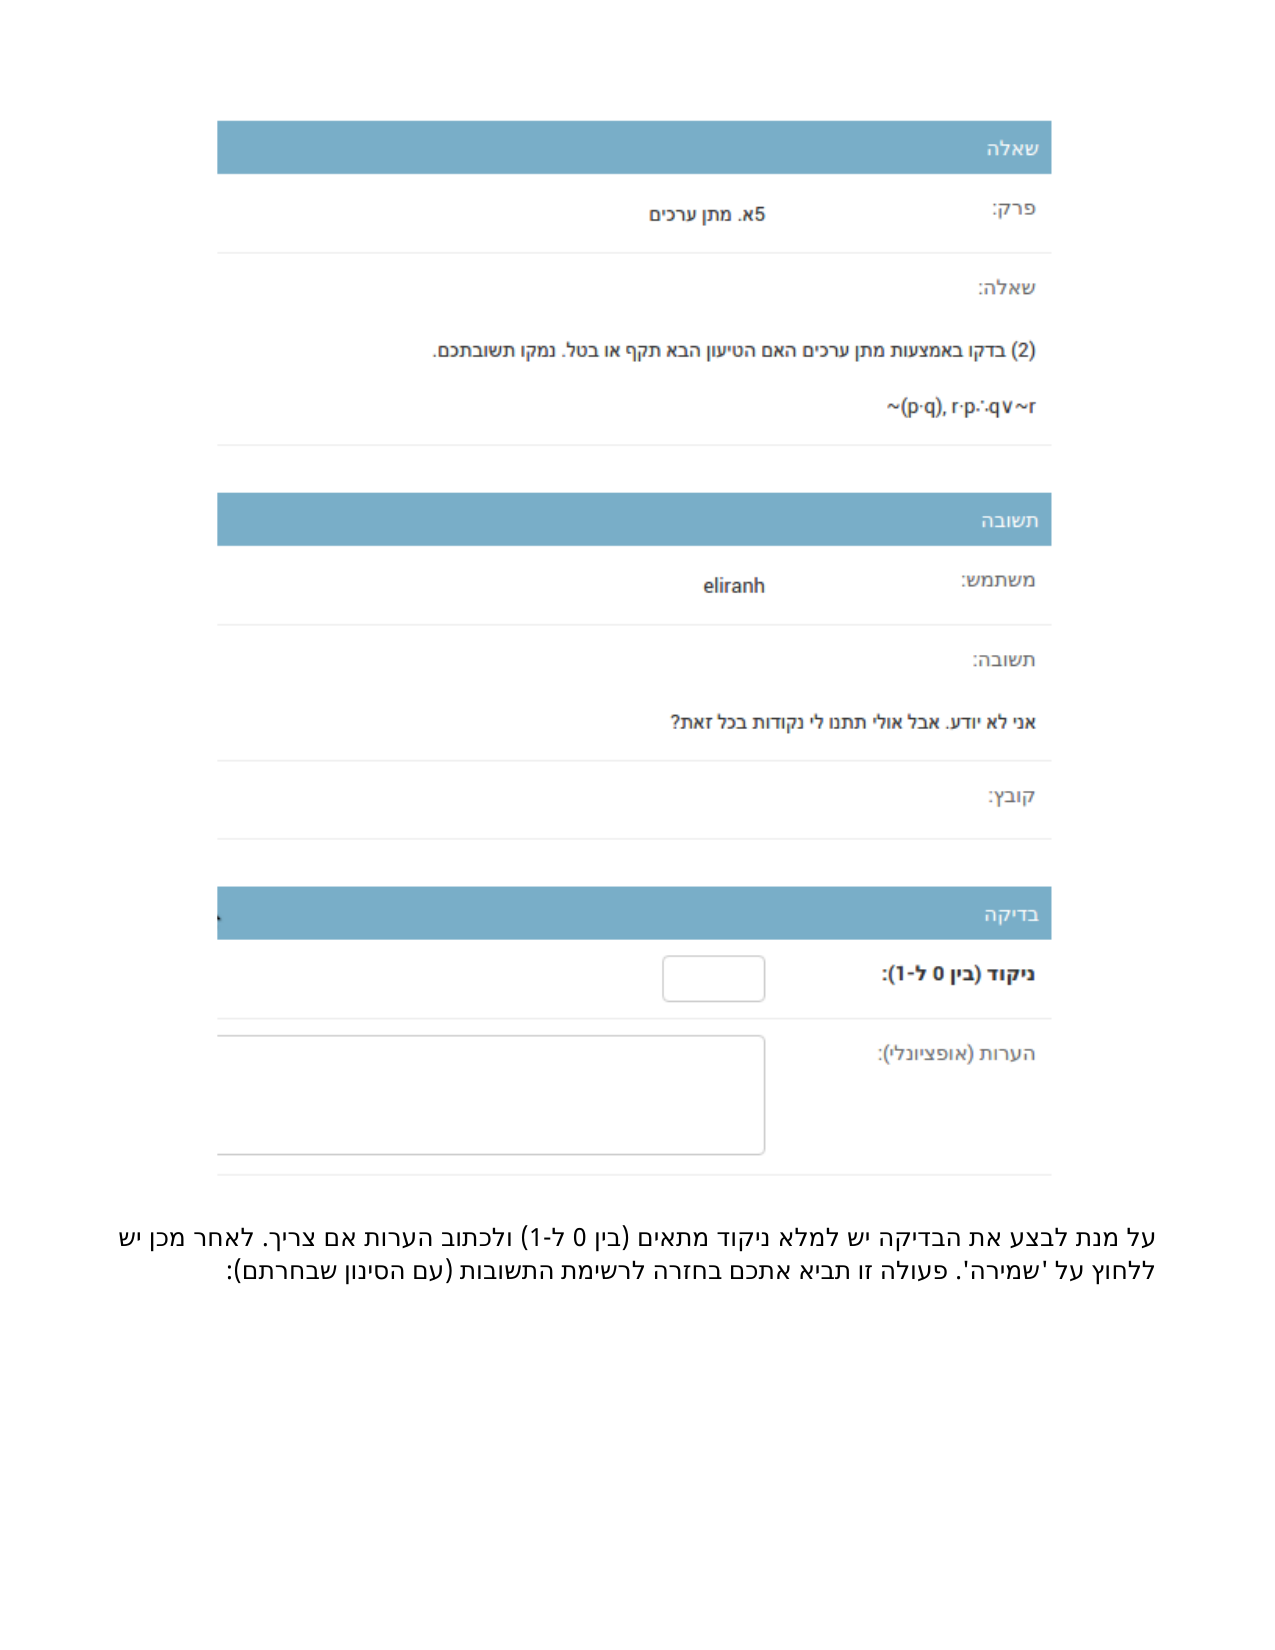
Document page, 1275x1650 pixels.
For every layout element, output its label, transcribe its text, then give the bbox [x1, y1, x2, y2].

text על מנת לבצע את הבדיקה יש למלא ניקוד מתאים (בין 0 ל-1) ולכתוב הערות אם צריך. לאחר מכן יש ללחוץ על 'שמירה'. פעולה זו תביא אתכם בחזרה לרשימת התשובות (עם הסינון שבחרתם): [118, 1224, 1157, 1289]
picture [217, 118, 1058, 1190]
